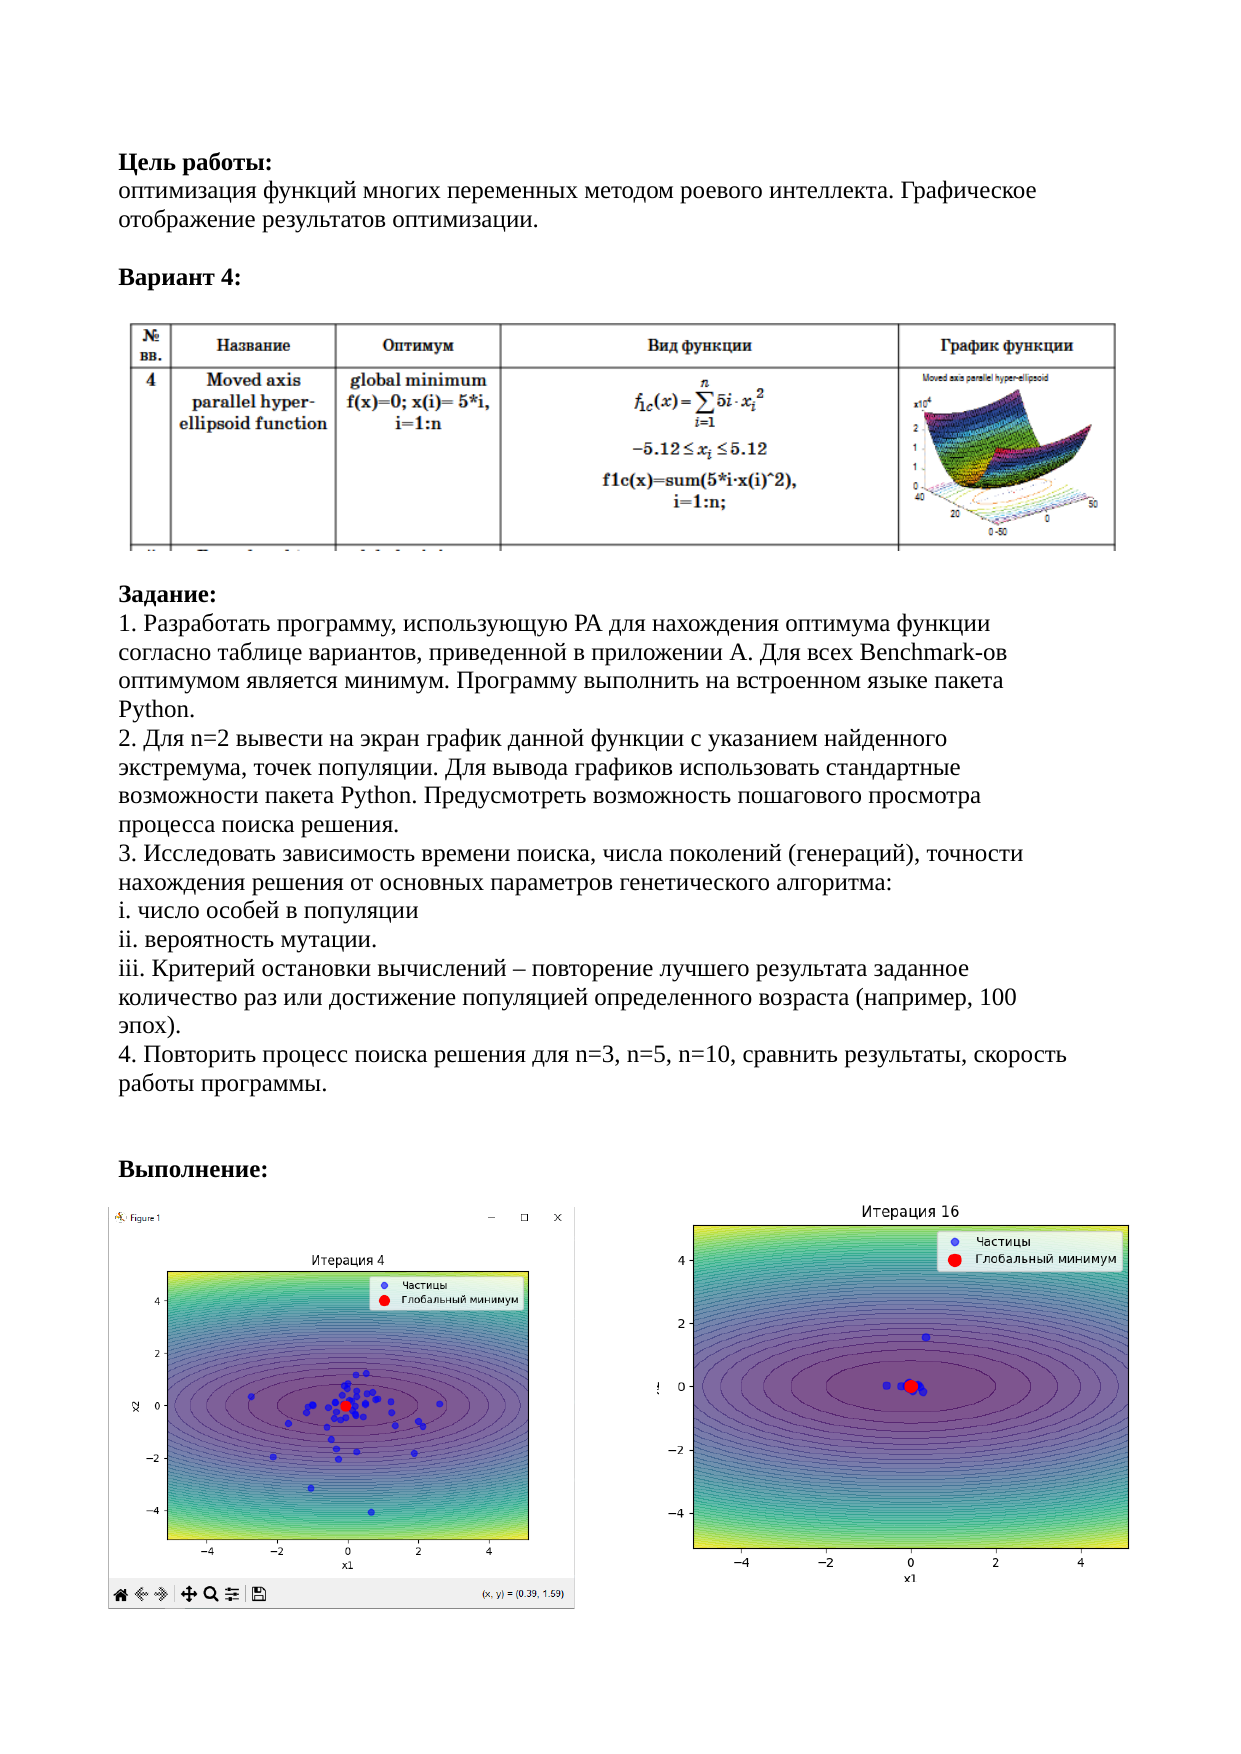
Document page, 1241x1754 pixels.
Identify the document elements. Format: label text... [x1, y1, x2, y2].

text нахождения решения от основных параметров генетического алгоритма: [118, 867, 1122, 896]
text процесса поиска решения. [118, 809, 1122, 838]
text 1. Разработать программу, использующую РА для нахождения оптимума функции [118, 608, 1122, 637]
text iii. Критерий остановки вычислений – повторение лучшего результата заданное [118, 953, 1122, 982]
text согласно таблице вариантов, приведенной в приложении А. Для всех Benchmark-ов [118, 637, 1122, 666]
picture [118, 310, 1123, 551]
text количество раз или достижение популяцией определенного возраста (например, 100 [118, 982, 1122, 1011]
text возможности пакета Python. Предусмотреть возможность пошагового просмотра [118, 781, 1122, 809]
text Задание: [118, 579, 1122, 608]
text Python. [118, 694, 1122, 723]
text Выполнение: [118, 1154, 1122, 1183]
text Вариант 4: [118, 262, 1122, 291]
text оптимумом является минимум. Программу выполнить на встроенном языке пакета [118, 666, 1122, 694]
text ii. вероятность мутации. [118, 924, 1122, 953]
text 2. Для n=2 вывести на экран график данной функции с указанием найденного [118, 723, 1122, 752]
text работы программы. [118, 1068, 1122, 1097]
picture [657, 1198, 1152, 1582]
text эпох). [118, 1011, 1122, 1039]
text 4. Повторить процесс поиска решения для n=3, n=5, n=10, сравнить результаты, скорость [118, 1039, 1122, 1068]
text экстремума, точек популяции. Для вывода графиков использовать стандартные [118, 752, 1122, 781]
text отображение результатов оптимизации. [118, 204, 1122, 233]
text оптимизация функций многих переменных методом роевого интеллекта. Графическое [118, 176, 1122, 204]
picture [108, 1207, 575, 1609]
text i. число особей в популяции [118, 896, 1122, 924]
text Цель работы: [118, 147, 1122, 176]
text 3. Исследовать зависимость времени поиска, числа поколений (генераций), точности [118, 838, 1122, 867]
